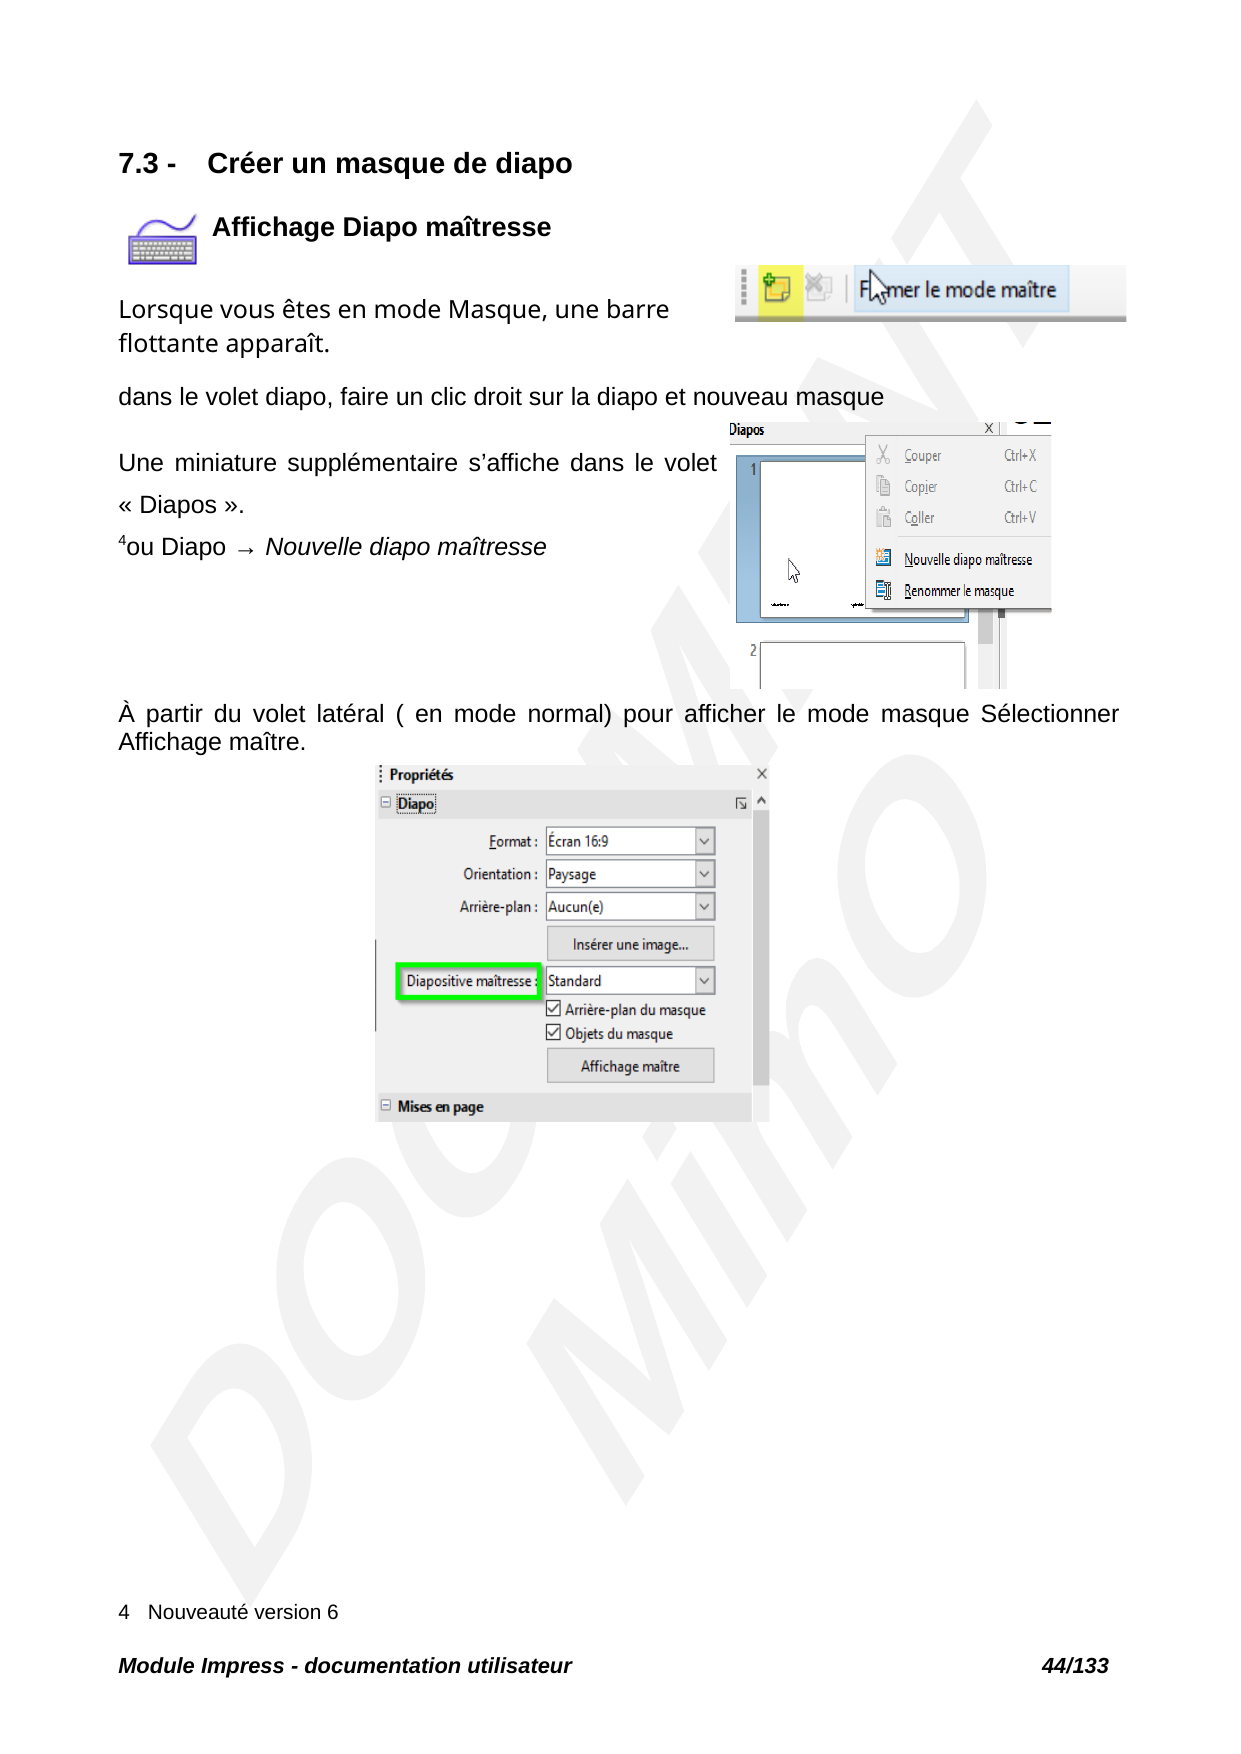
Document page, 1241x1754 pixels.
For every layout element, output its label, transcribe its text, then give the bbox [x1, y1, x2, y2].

text À partir du volet latéral ( en mode normal) pour afficher le mode masque Sélectionner Affichage maître. [118, 700, 1122, 756]
text [1052, 532, 1122, 560]
text dans le volet diapo, faire un clic droit sur la diapo et nouveau masque [118, 383, 1122, 411]
text Une miniature supplémentaire s’affiche dans le volet « Diapos ». [118, 449, 730, 518]
text ou Diapo → Nouvelle diapo maîtresse [118, 532, 730, 560]
text [1052, 449, 1122, 518]
text Lorsque vous êtes en mode Masque, une barre [118, 291, 1122, 326]
picture [125, 203, 200, 279]
picture [735, 265, 1127, 322]
text flottante apparaît. [118, 326, 1122, 359]
text Affichage Diapo maîtresse [200, 212, 1122, 242]
text Nouveauté version 6 [118, 1601, 1122, 1624]
picture [375, 765, 770, 1122]
picture [730, 422, 1052, 689]
subtitle Créer un masque de diapo [118, 147, 1122, 180]
